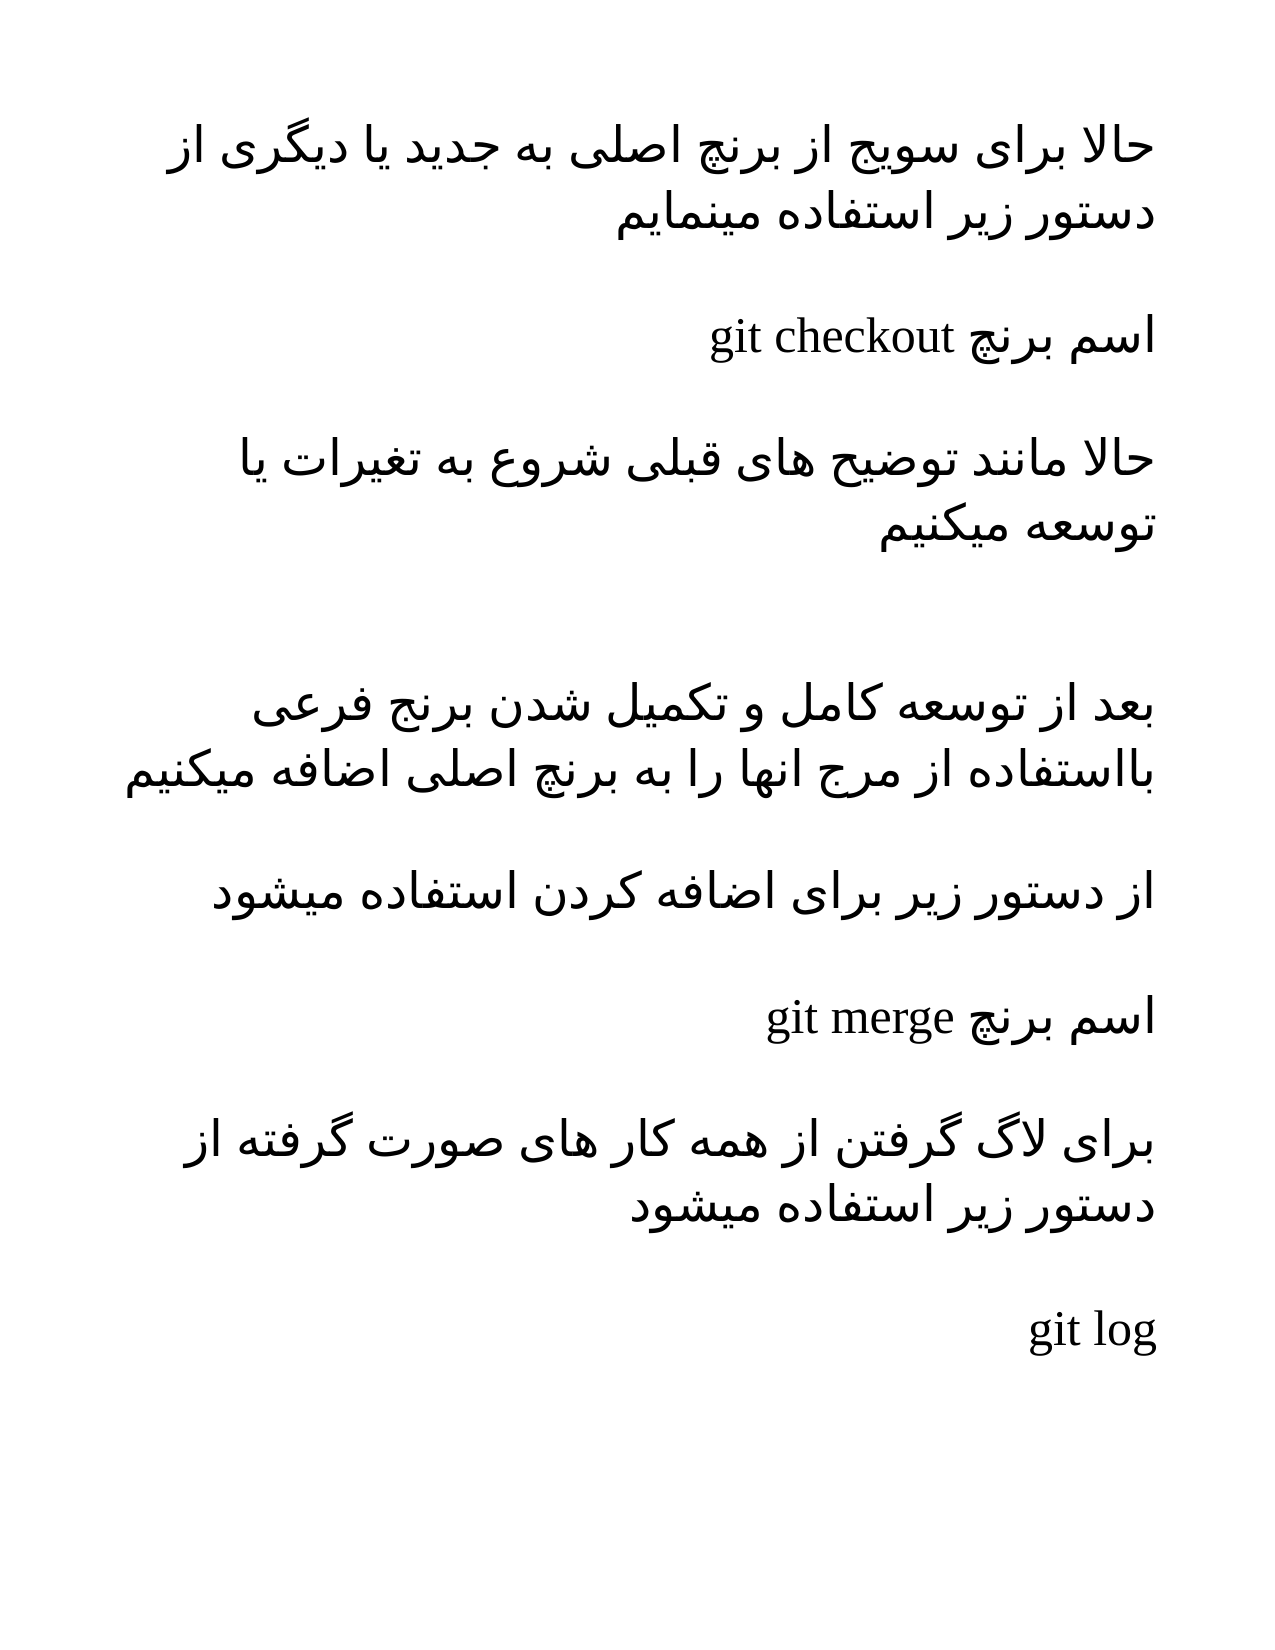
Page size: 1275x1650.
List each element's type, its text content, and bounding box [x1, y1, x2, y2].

text git log [118, 1299, 1157, 1357]
text git merge اسم برنچ [118, 987, 1157, 1054]
text git checkout اسم برنچ [118, 306, 1157, 373]
text از دستور زیر برای اضافه کردن استفاده میشود [118, 864, 1157, 929]
text حالا مانند توضیح های قبلی شروع به تغیرات یا توسعه میکنیم [118, 431, 1157, 561]
text برای لاگ گرفتن از همه کار های صورت گرفته از دستور زیر استفاده میشود [118, 1111, 1157, 1242]
text حالا برای سویج از برنچ اصلی به جدید یا دیگری از دستور زیر استفاده مینمایم [118, 118, 1157, 248]
text بعد از توسعه کامل و تکمیل شدن برنج فرعی بااستفاده از مرج انها را به برنچ اصلی اضافه میکنیم [118, 676, 1157, 806]
